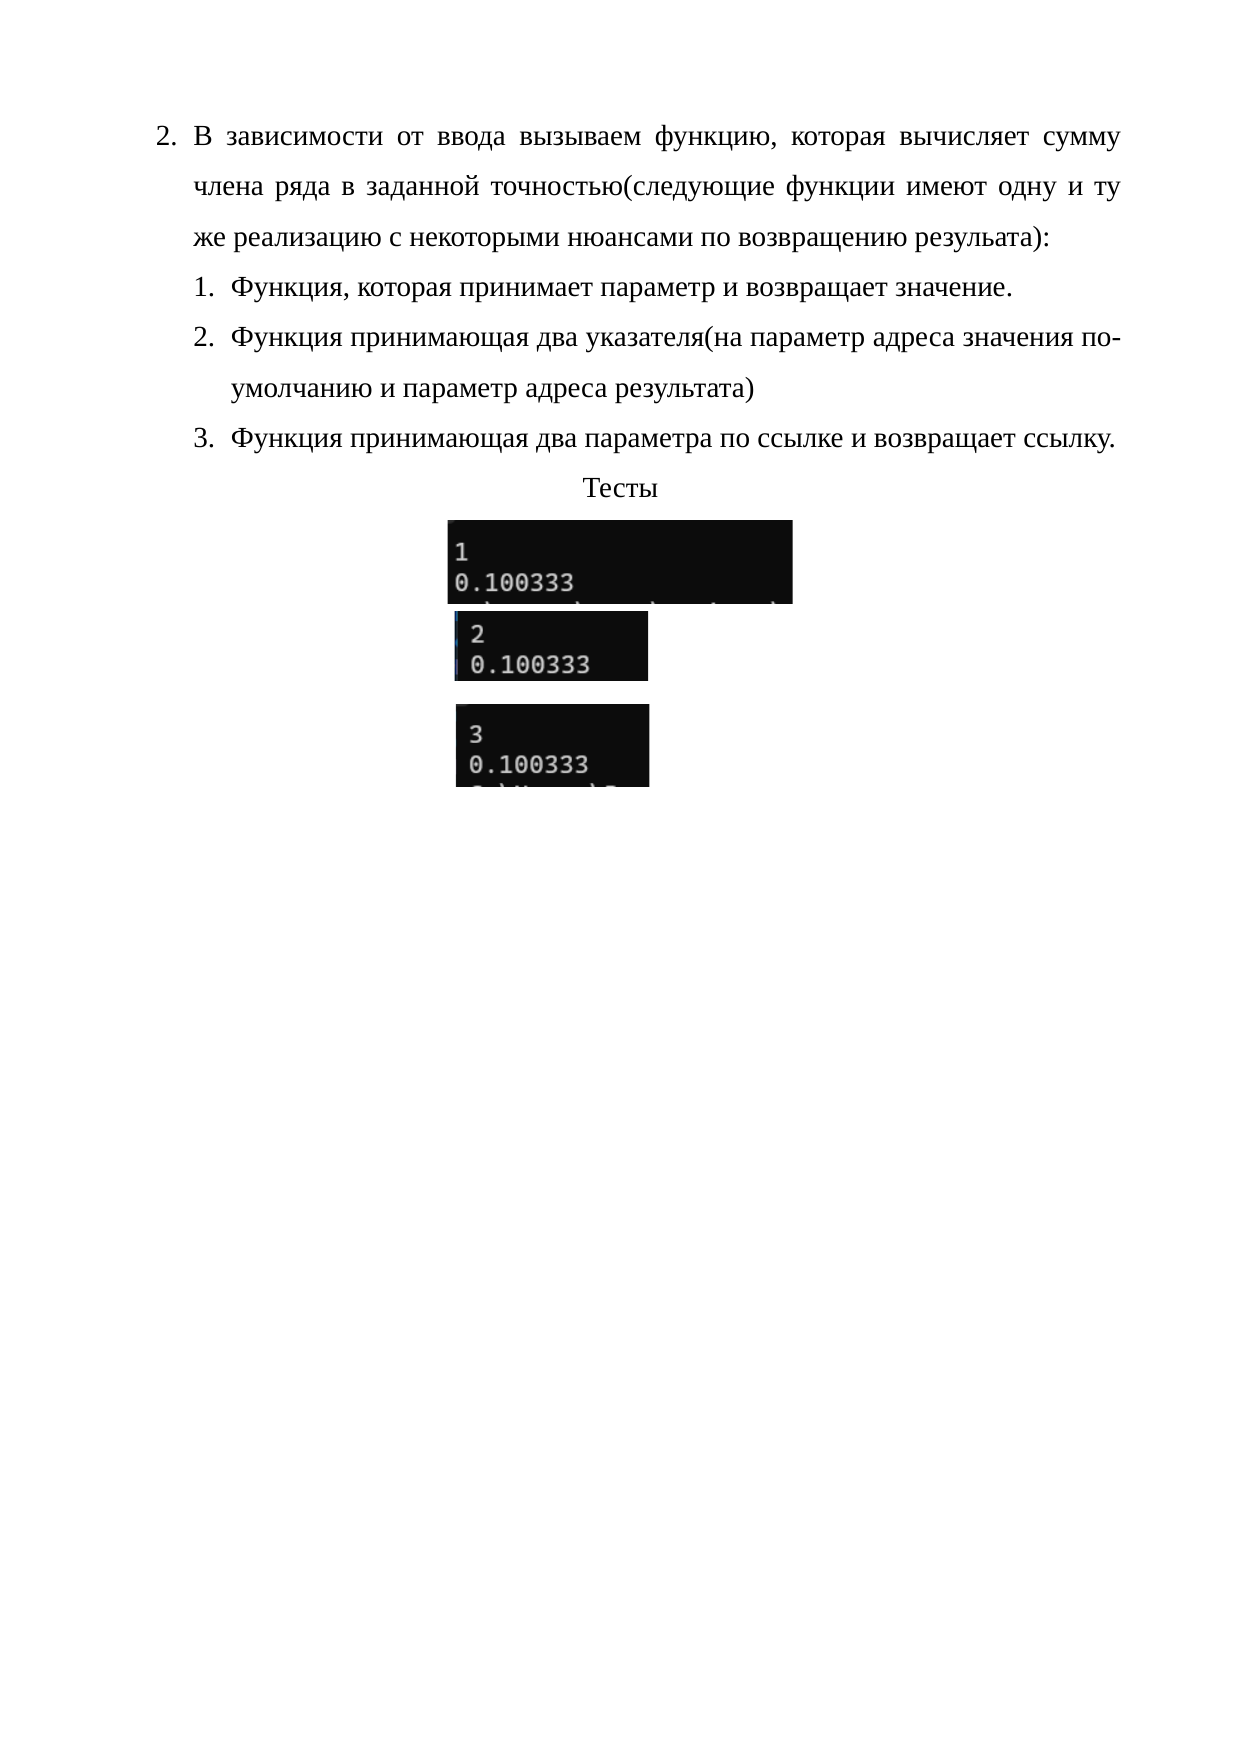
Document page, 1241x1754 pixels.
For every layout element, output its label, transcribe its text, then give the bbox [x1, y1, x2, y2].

list Функция, которая принимает параметр и возвращает значение. [193, 269, 1122, 303]
text Тесты [118, 470, 1122, 504]
list В зависимости от ввода вызываем функцию, которая вычисляет сумму члена ряда в заданной точностью(следующие функции имеют одну и ту же реализацию с некоторыми нюансами по возвращению резульата): [156, 118, 1122, 252]
picture [447, 520, 793, 604]
picture [454, 611, 649, 681]
picture [455, 704, 650, 787]
list Функция принимающая два параметра по ссылке и возвращает ссылку. [193, 420, 1122, 453]
list Функция принимающая два указателя(на параметр адреса значения по-умолчанию и параметр адреса результата) [193, 319, 1122, 403]
